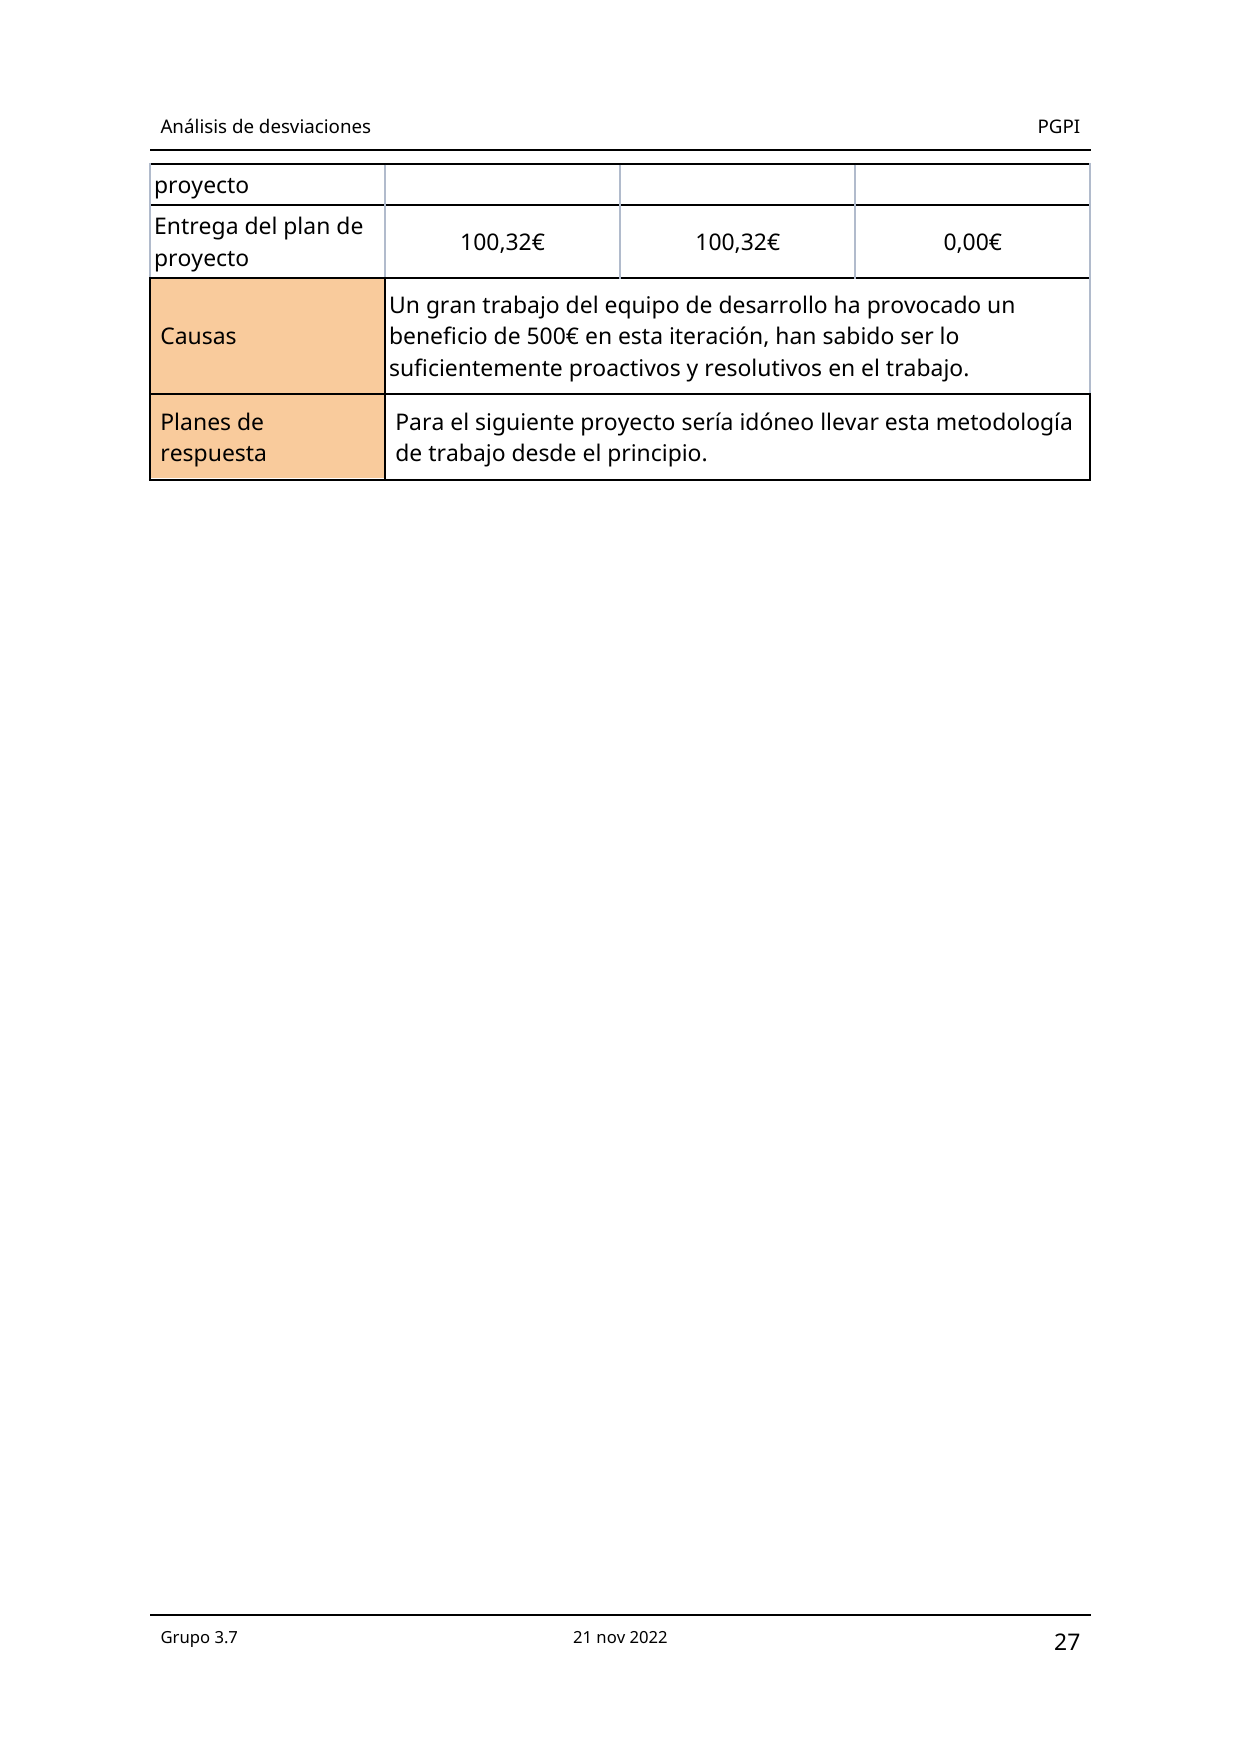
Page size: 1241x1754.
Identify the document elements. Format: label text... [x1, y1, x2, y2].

table_cell 100,32€ [386, 206, 619, 277]
table_cell Causas [151, 279, 384, 393]
table_cell [856, 165, 1089, 204]
table_cell [621, 165, 854, 204]
table_cell Planes de respuesta [151, 395, 384, 478]
table_cell proyecto [151, 165, 384, 204]
table_cell 100,32€ [621, 206, 854, 277]
table_cell Para el siguiente proyecto sería idóneo llevar esta metodología de trabajo desde el principio. [386, 395, 1089, 478]
table_cell Entrega del plan de proyecto [151, 206, 384, 277]
table_cell Un gran trabajo del equipo de desarrollo ha provocado un beneficio de 500€ en esta iteración, han sabido ser lo suficientemente proactivos y resolutivos en el trabajo. [386, 279, 1089, 393]
table_cell [386, 165, 619, 204]
table_cell 0,00€ [856, 206, 1089, 277]
